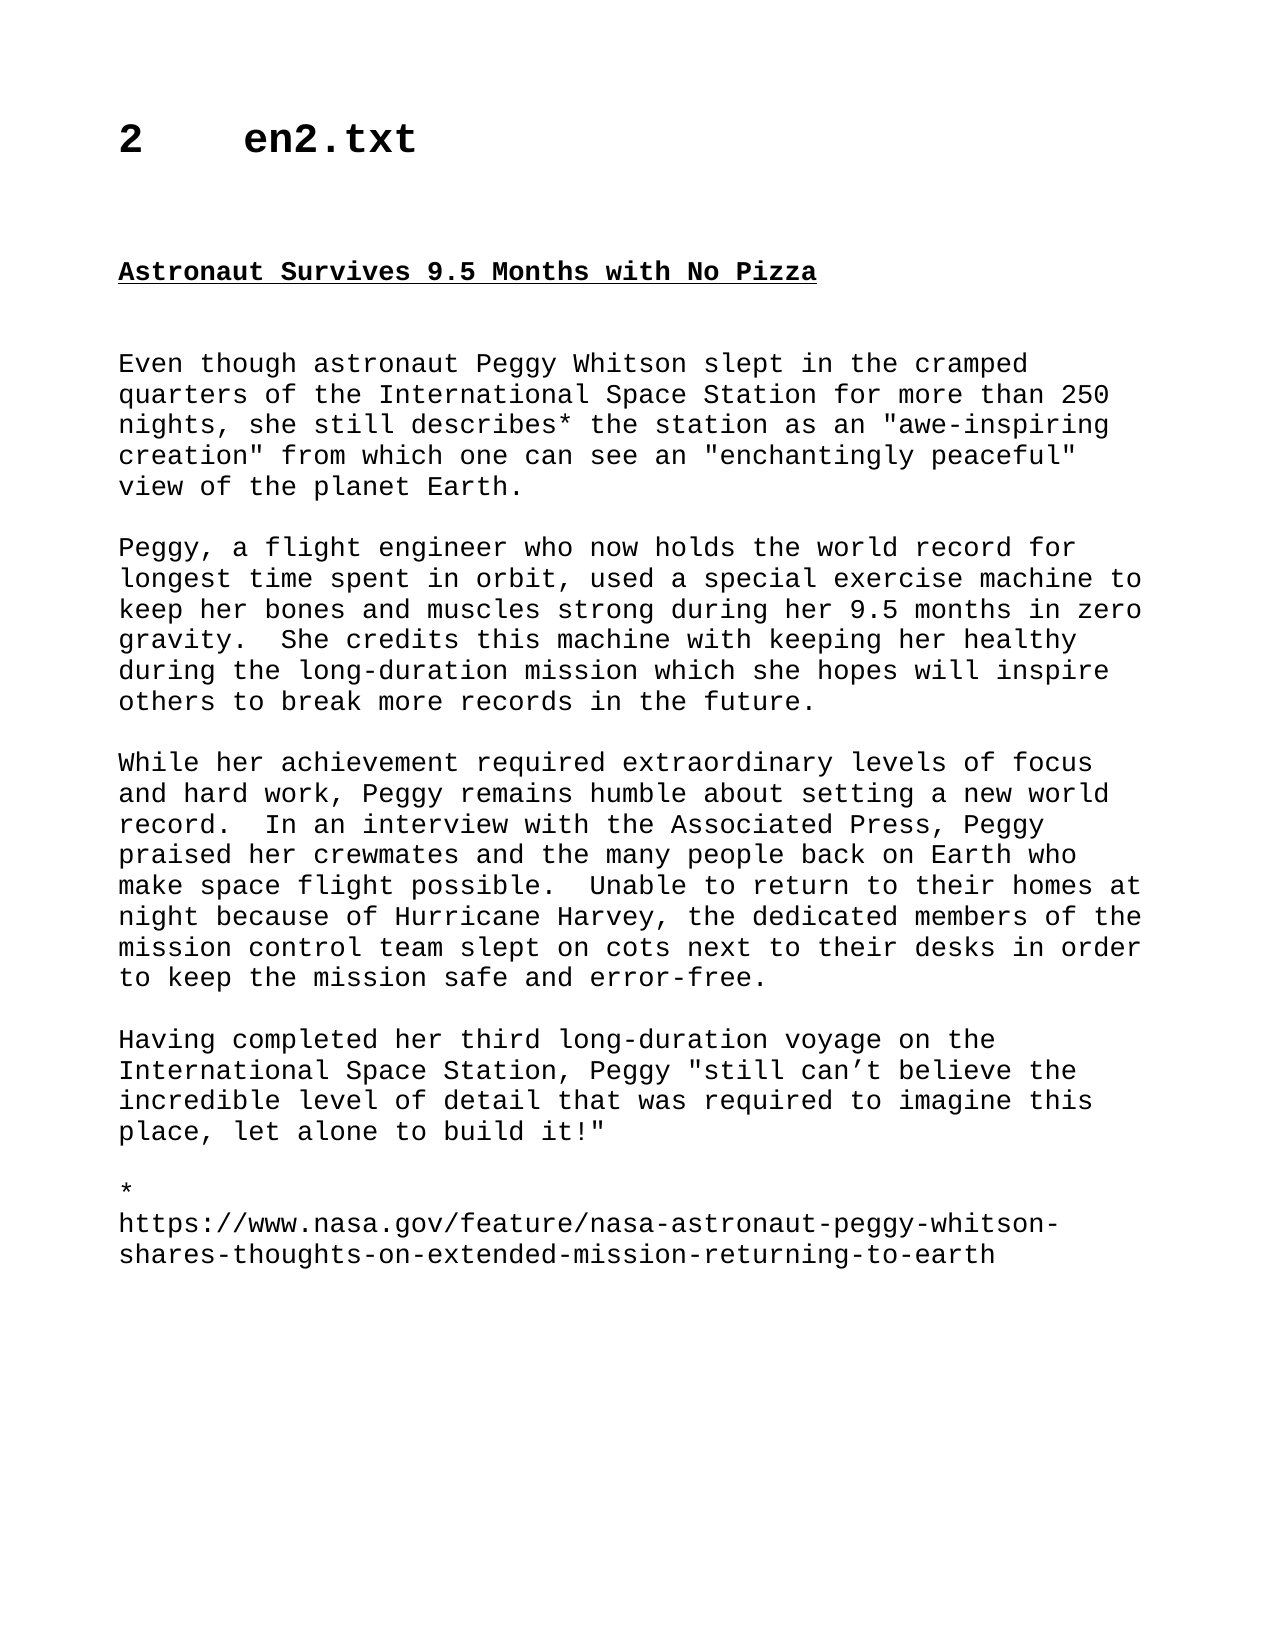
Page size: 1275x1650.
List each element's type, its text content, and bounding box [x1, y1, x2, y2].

text Astronaut Survives 9.5 Months with No Pizza [118, 257, 1157, 288]
text https://www.nasa.gov/feature/nasa-astronaut-peggy-whitson-shares-thoughts-on-extended-mission-returning-to-earth [118, 1210, 1157, 1272]
text Peggy, a flight engineer who now holds the world record for longest time spent in orbit, used a special exercise machine to keep her bones and muscles strong during her 9.5 months in zero gravity. She credits this machine with keeping her healthy during the long-duration mission which she hopes will inspire others to break more records in the future. [118, 534, 1157, 718]
text Having completed her third long-duration voyage on the International Space Station, Peggy "still can’t believe the incredible level of detail that was required to imagine this place, let alone to build it!" [118, 1026, 1157, 1149]
text Even though astronaut Peggy Whitson slept in the cramped quarters of the International Space Station for more than 250 nights, she still describes* the station as an "awe-inspiring creation" from which one can see an "enchantingly peaceful" view of the planet Earth. [118, 350, 1157, 503]
text * [118, 1179, 1157, 1210]
text While her achievement required extraordinary levels of focus and hard work, Peggy remains humble about setting a new world record. In an interview with the Associated Press, Peggy praised her crewmates and the many people back on Earth who make space flight possible. Unable to return to their homes at night because of Hurricane Harvey, the dedicated members of the mission control team slept on cots next to their desks in order to keep the mission safe and error-free. [118, 749, 1157, 995]
text 2 en2.txt [118, 118, 1157, 165]
